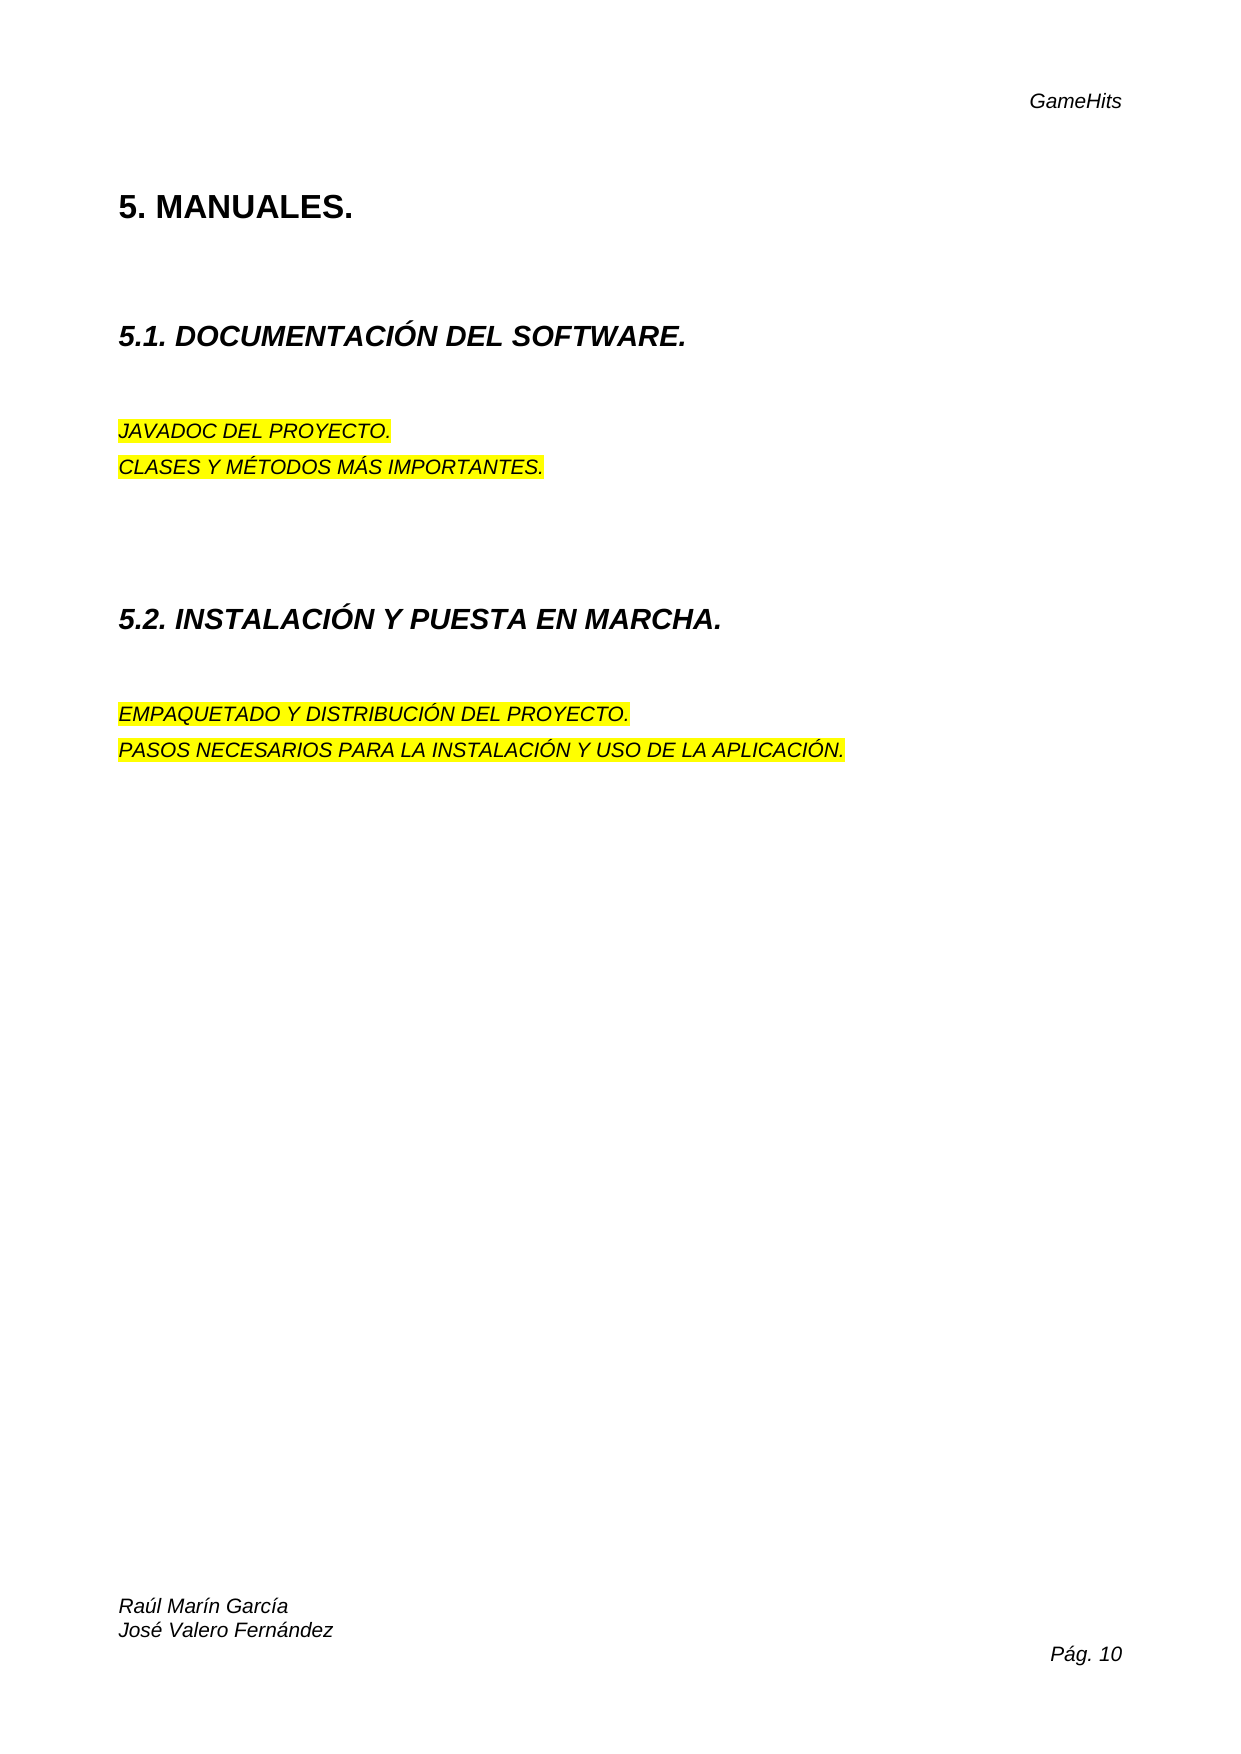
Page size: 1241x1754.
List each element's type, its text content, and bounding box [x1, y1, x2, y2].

text CLASES Y MÉTODOS MÁS IMPORTANTES. [118, 455, 1122, 479]
subtitle 5.1. DOCUMENTACIÓN DEL SOFTWARE. [118, 319, 1122, 353]
subtitle 5. MANUALES. [118, 187, 1122, 226]
text EMPAQUETADO Y DISTRIBUCIÓN DEL PROYECTO. [118, 702, 1122, 726]
text JAVADOC DEL PROYECTO. [118, 419, 1122, 443]
subtitle 5.2. INSTALACIÓN Y PUESTA EN MARCHA. [118, 602, 1122, 636]
text PASOS NECESARIOS PARA LA INSTALACIÓN Y USO DE LA APLICACIÓN. [118, 738, 1122, 762]
